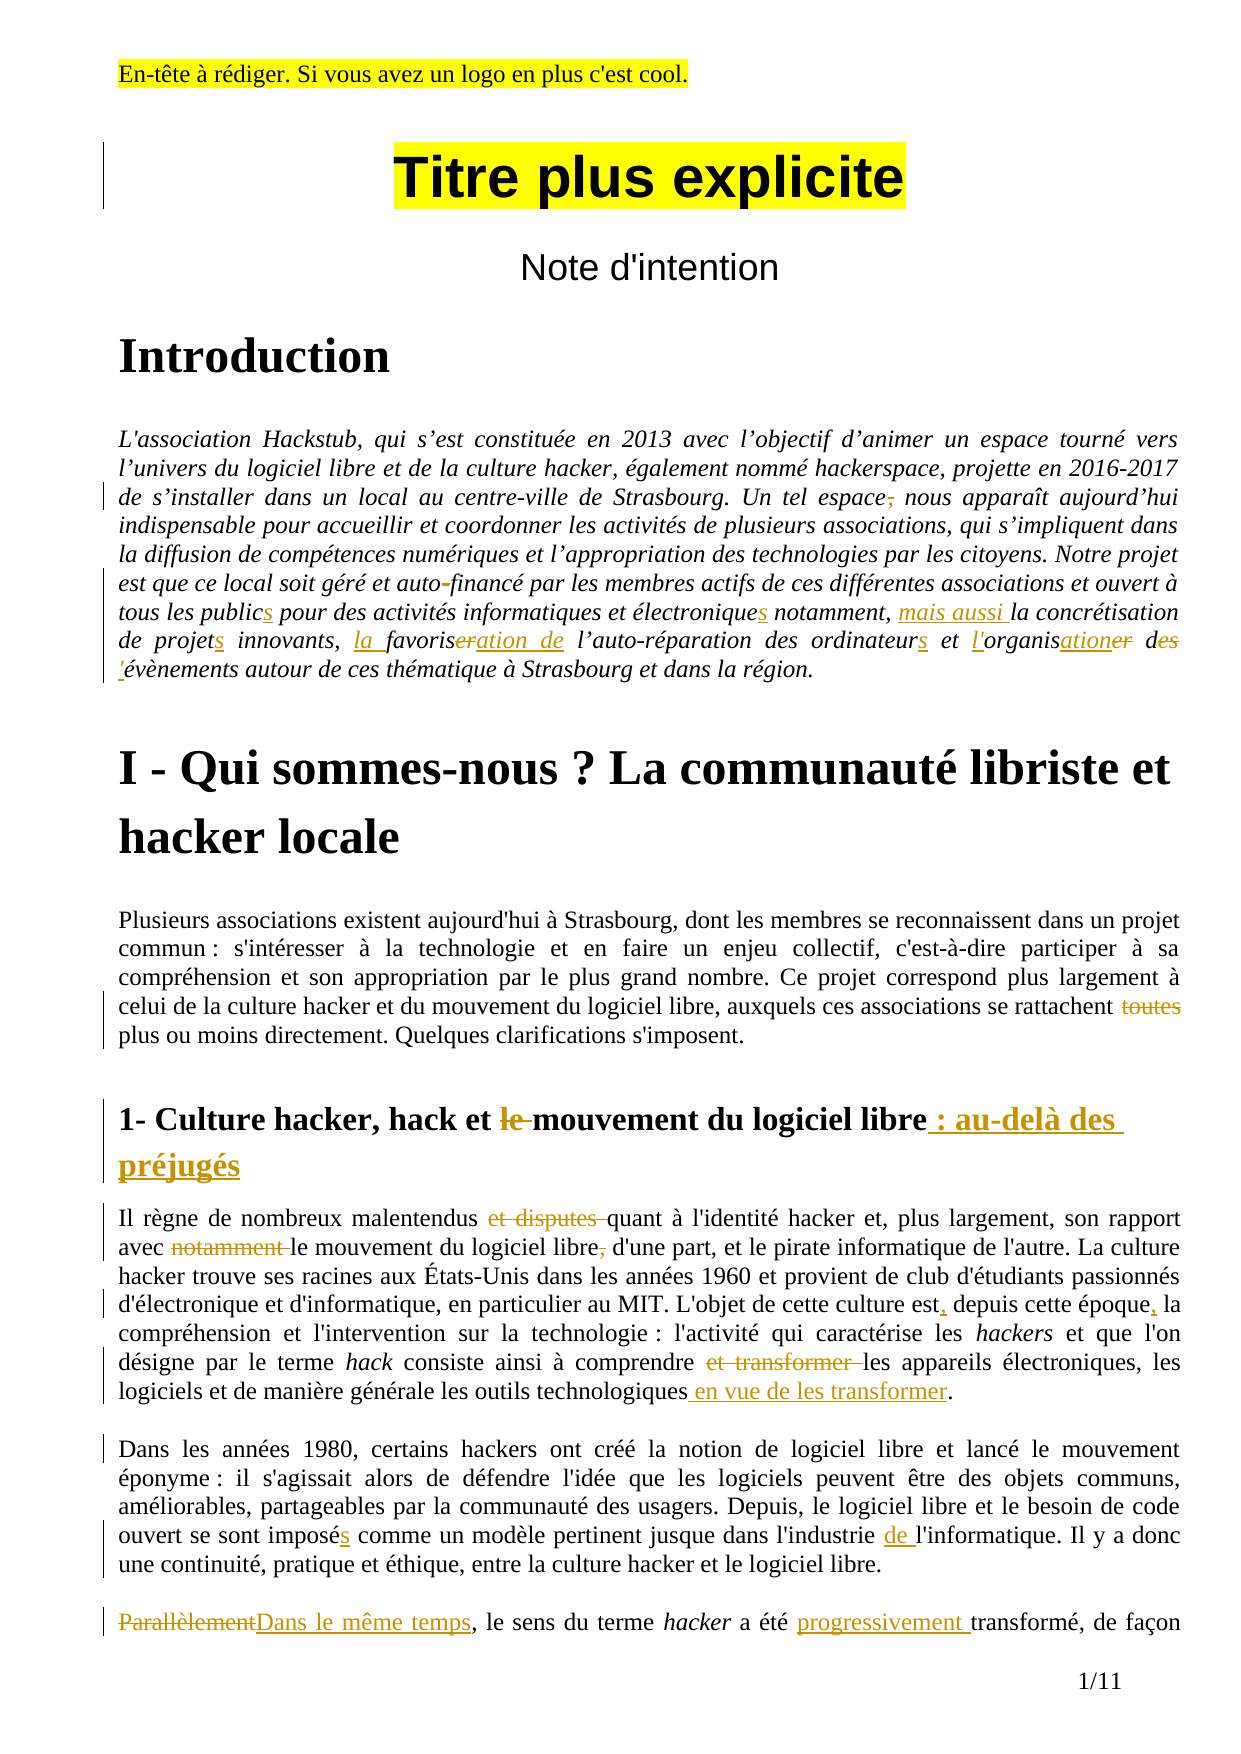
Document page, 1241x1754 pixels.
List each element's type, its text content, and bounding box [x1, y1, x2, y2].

text L'association Hackstub, qui s’est constituée en 2013 avec l’objectif d’animer un espace tourné vers l’univers du logiciel libre et de la culture hacker, également nommé hackerspace, projette en 2016-2017 de s’installer dans un local au centre-ville de Strasbourg. Un tel espace nous apparaît aujourd’hui indispensable pour accueillir et coordonner les activités de plusieurs associations, qui s’impliquent dans la diffusion de compétences numériques et l’appropriation des technologies par les citoyens. Notre projet est que ce local soit géré et autofinancé par les membres actifs de ces différentes associations et ouvert à tous les publics pour des activités informatiques et électroniques notamment, mais aussi la concrétisation de projets innovants, la favorisation de l’auto-réparation des ordinateurs et l'organisation d'évènements autour de ces thématique à Strasbourg et dans la région. [118, 424, 1181, 683]
subtitle Introduction [118, 326, 1181, 383]
subtitle Note d'intention [118, 245, 1181, 288]
text Plusieurs associations existent aujourd'hui à Strasbourg, dont les membres se reconnaissent dans un projet commun : s'intéresser à la technologie et en faire un enjeu collectif, c'est-à-dire participer à sa compréhension et son appropriation par le plus grand nombre. Ce projet correspond plus largement à celui de la culture hacker et du mouvement du logiciel libre, auxquels ces associations se rattachent plus ou moins directement. Quelques clarifications s'imposent. [118, 905, 1181, 1048]
title Titre plus explicite [118, 142, 1181, 209]
text Dans le même temps, le sens du terme hacker a été progressivement transformé, de façon très contestable, par les médias pour désigner diverses formes de délinquance numérique. Nous le regrettons, car cet usage dénature l'intention et l'éthique portées depuis l'origine par les hackers. Pour nous, la culture hacker et le logiciel libre font avant tout référence à une forme de curiosité citoyenne pour les technologies et à la possibilité de comprendre, maîtriser et s'approprier les outils informatiques. [118, 1607, 1181, 1636]
subtitle I - Qui sommes-nous ? La communauté libriste et hacker locale [118, 737, 1181, 864]
text Il règne de nombreux malentendus quant à l'identité hacker et, plus largement, son rapport avec le mouvement du logiciel libre d'une part, et le pirate informatique de l'autre. La culture hacker trouve ses racines aux États-Unis dans les années 1960 et provient de club d'étudiants passionnés d'électronique et d'informatique, en particulier au MIT. L'objet de cette culture est, depuis cette époque, la compréhension et l'intervention sur la technologie : l'activité qui caractérise les hackers et que l'on désigne par le terme hack consiste ainsi à comprendre les appareils électroniques, les logiciels et de manière générale les outils technologiques en vue de les transformer. [118, 1203, 1181, 1404]
text Dans les années 1980, certains hackers ont créé la notion de logiciel libre et lancé le mouvement éponyme : il s'agissait alors de défendre l'idée que les logiciels peuvent être des objets communs, améliorables, partageables par la communauté des usagers. Depuis, le logiciel libre et le besoin de code ouvert se sont imposés comme un modèle pertinent jusque dans l'industrie de l'informatique. Il y a donc une continuité, pratique et éthique, entre la culture hacker et le logiciel libre. [118, 1434, 1181, 1578]
subtitle 1- Culture hacker, hack et mouvement du logiciel libre : au-delà des préjugés [118, 1099, 1181, 1183]
